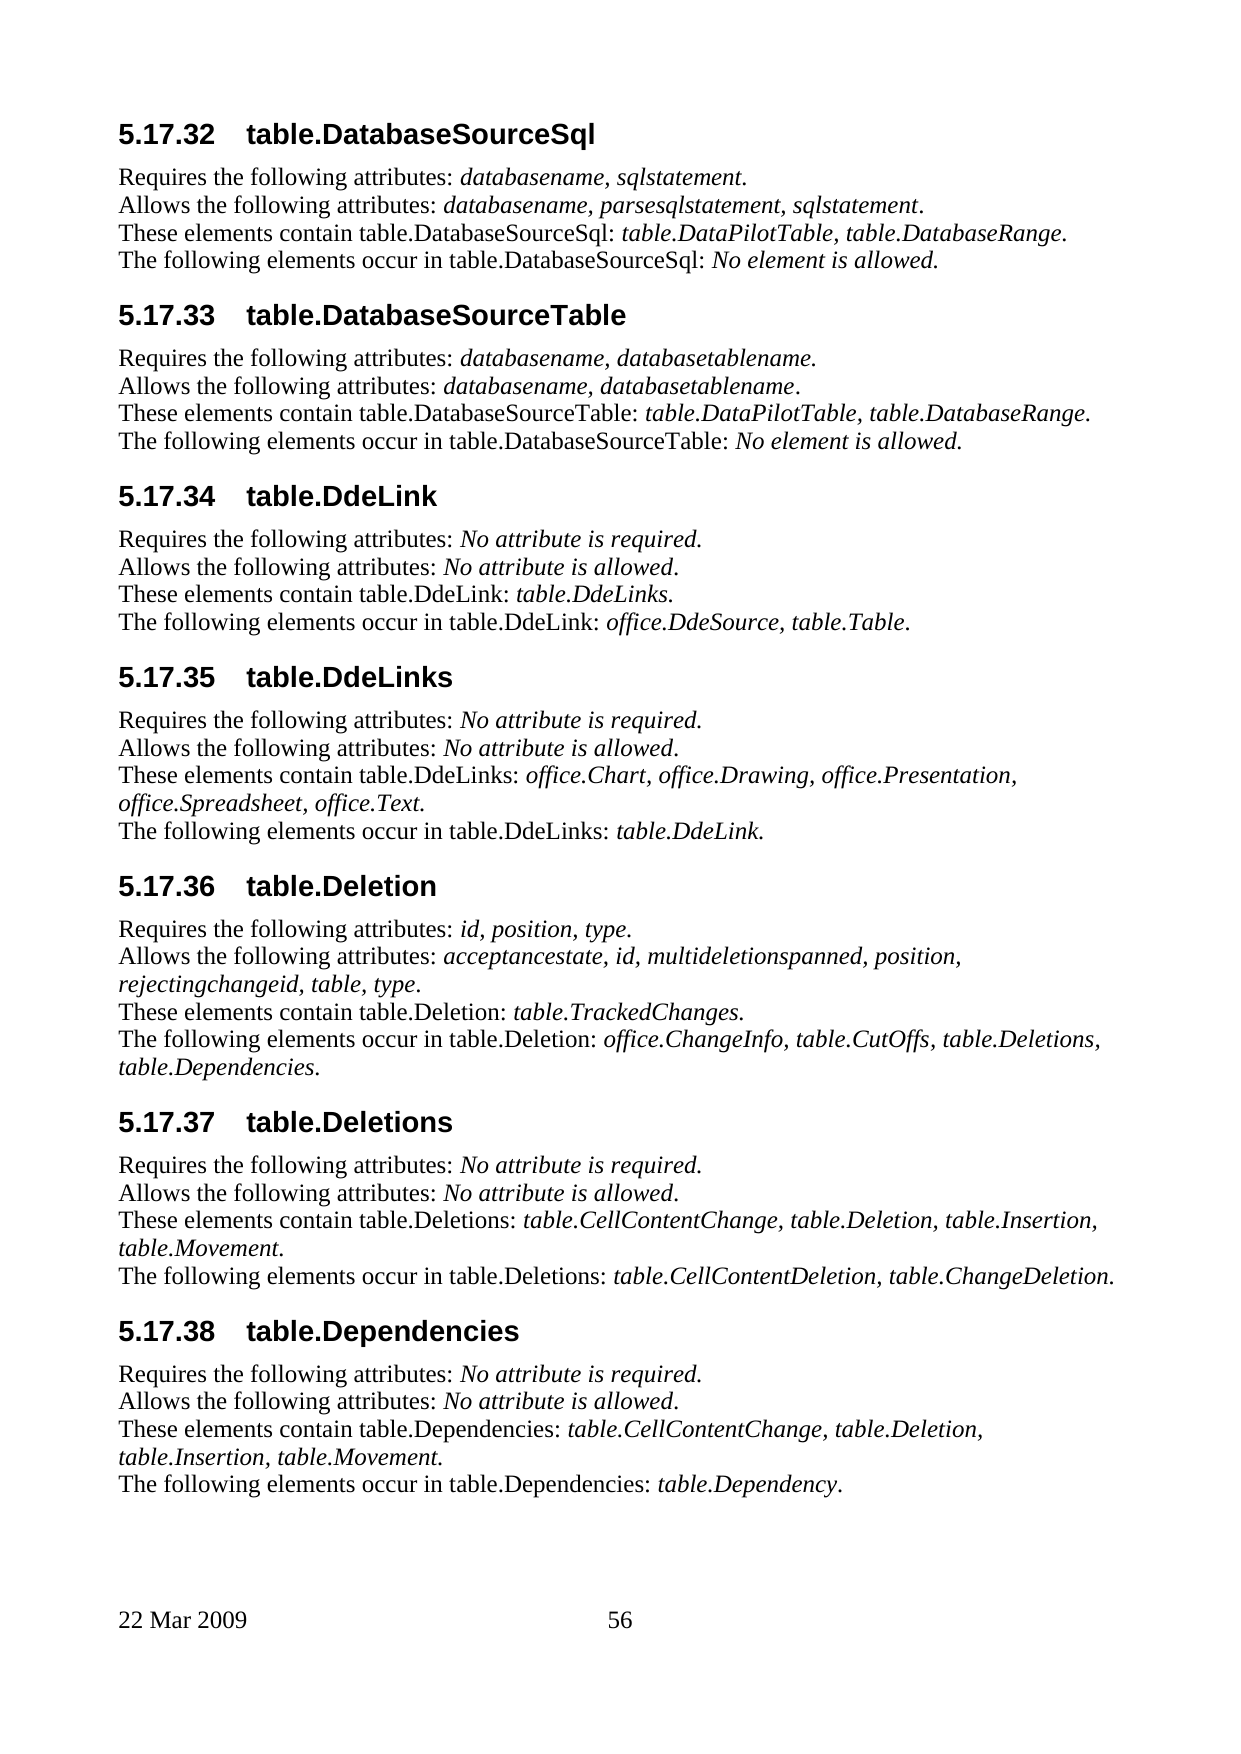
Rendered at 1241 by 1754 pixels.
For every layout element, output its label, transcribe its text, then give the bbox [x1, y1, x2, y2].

text The following elements occur in table.Deletions: table.CellContentDeletion, table.ChangeDeletion. [118, 1262, 1122, 1289]
text Allows the following attributes: databasename, databasetablename. [118, 372, 1122, 399]
subtitle table.Dependencies [118, 1314, 1122, 1347]
subtitle table.DatabaseSourceSql [118, 118, 1122, 151]
text Requires the following attributes: No attribute is required. [118, 1360, 1122, 1387]
text Allows the following attributes: acceptancestate, id, multideletionspanned, position, rejectingchangeid, table, type. [118, 942, 1122, 998]
text Allows the following attributes: databasename, parsesqlstatement, sqlstatement. [118, 191, 1122, 219]
text The following elements occur in table.DatabaseSourceTable: No element is allowed. [118, 427, 1122, 455]
text Requires the following attributes: No attribute is required. [118, 1151, 1122, 1179]
text The following elements occur in table.DatabaseSourceSql: No element is allowed. [118, 246, 1122, 274]
text The following elements occur in table.DdeLink: office.DdeSource, table.Table. [118, 608, 1122, 636]
text These elements contain table.Deletion: table.TrackedChanges. [118, 998, 1122, 1026]
text These elements contain table.Deletions: table.CellContentChange, table.Deletion, table.Insertion, table.Movement. [118, 1206, 1122, 1262]
text The following elements occur in table.Dependencies: table.Dependency. [118, 1471, 1122, 1498]
text These elements contain table.Dependencies: table.CellContentChange, table.Deletion, table.Insertion, table.Movement. [118, 1415, 1122, 1471]
text Requires the following attributes: databasename, databasetablename. [118, 344, 1122, 372]
text These elements contain table.DdeLinks: office.Chart, office.Drawing, office.Presentation, office.Spreadsheet, office.Text. [118, 761, 1122, 817]
text Allows the following attributes: No attribute is allowed. [118, 1387, 1122, 1415]
subtitle table.DdeLink [118, 480, 1122, 513]
text These elements contain table.DatabaseSourceSql: table.DataPilotTable, table.DatabaseRange. [118, 219, 1122, 246]
text Requires the following attributes: id, position, type. [118, 915, 1122, 942]
text Requires the following attributes: No attribute is required. [118, 525, 1122, 553]
text These elements contain table.DatabaseSourceTable: table.DataPilotTable, table.DatabaseRange. [118, 399, 1122, 427]
text These elements contain table.DdeLink: table.DdeLinks. [118, 581, 1122, 608]
text Requires the following attributes: databasename, sqlstatement. [118, 163, 1122, 191]
text Allows the following attributes: No attribute is allowed. [118, 734, 1122, 761]
subtitle table.Deletion [118, 869, 1122, 902]
text Allows the following attributes: No attribute is allowed. [118, 553, 1122, 581]
text The following elements occur in table.Deletion: office.ChangeInfo, table.CutOffs, table.Deletions, table.Dependencies. [118, 1026, 1122, 1081]
text The following elements occur in table.DdeLinks: table.DdeLink. [118, 817, 1122, 844]
subtitle table.DdeLinks [118, 661, 1122, 693]
subtitle table.DatabaseSourceTable [118, 299, 1122, 332]
text Requires the following attributes: No attribute is required. [118, 706, 1122, 734]
subtitle table.Deletions [118, 1106, 1122, 1138]
text Allows the following attributes: No attribute is allowed. [118, 1179, 1122, 1206]
